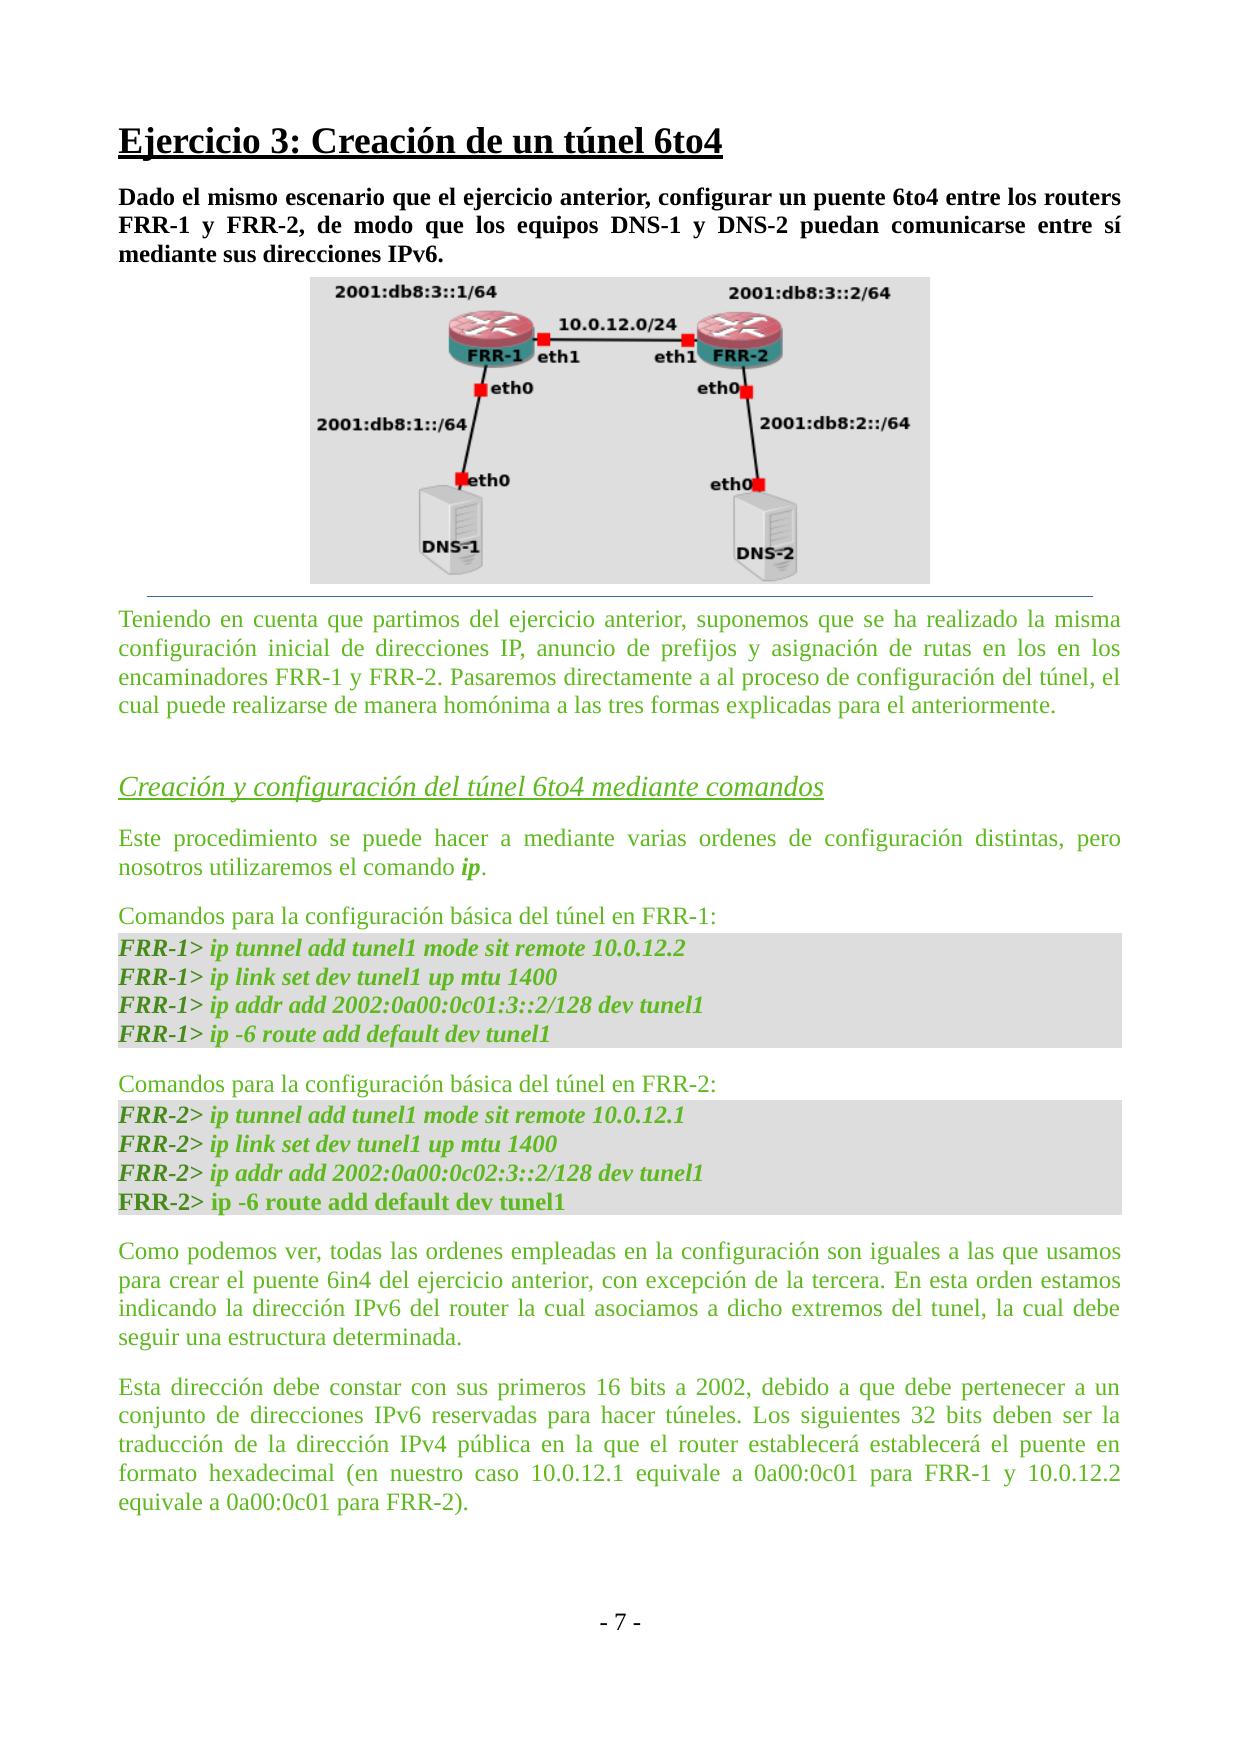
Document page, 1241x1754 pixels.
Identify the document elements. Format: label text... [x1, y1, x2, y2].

text Comandos para la configuración básica del túnel en FRR-1: [118, 901, 1122, 930]
text FRR-2> ip -6 route add default dev tunel1 [118, 1187, 1122, 1215]
text FRR-2> ip addr add 2002:0a00:0c02:3::2/128 dev tunel1 [118, 1158, 1122, 1187]
text Este procedimiento se puede hacer a mediante varias ordenes de configuración distintas, pero nosotros utilizaremos el comando ip. [118, 823, 1122, 881]
text Como podemos ver, todas las ordenes empleadas en la configuración son iguales a las que usamos para crear el puente 6in4 del ejercicio anterior, con excepción de la tercera. En esta orden estamos indicando la dirección IPv6 del router la cual asociamos a dicho extremos del tunel, la cual debe seguir una estructura determinada. [118, 1236, 1122, 1351]
text FRR-2> ip link set dev tunel1 up mtu 1400 [118, 1129, 1122, 1158]
text FRR-1> ip addr add 2002:0a00:0c01:3::2/128 dev tunel1 [118, 991, 1122, 1019]
text FRR-1> ip link set dev tunel1 up mtu 1400 [118, 962, 1122, 991]
text Creación y configuración del túnel 6to4 mediante comandos [118, 769, 1122, 803]
picture [310, 277, 930, 584]
text FRR-1> ip tunnel add tunel1 mode sit remote 10.0.12.2 [118, 933, 1122, 962]
text FRR-1> ip -6 route add default dev tunel1 [118, 1019, 1122, 1048]
text FRR-2> ip tunnel add tunel1 mode sit remote 10.0.12.1 [118, 1100, 1122, 1129]
text Esta dirección debe constar con sus primeros 16 bits a 2002, debido a que debe pertenecer a un conjunto de direcciones IPv6 reservadas para hacer túneles. Los siguientes 32 bits deben ser la traducción de la dirección IPv4 pública en la que el router establecerá establecerá el puente en formato hexadecimal (en nuestro caso 10.0.12.1 equivale a 0a00:0c01 para FRR-1 y 10.0.12.2 equivale a 0a00:0c01 para FRR-2). [118, 1372, 1122, 1515]
text Ejercicio 3: Creación de un túnel 6to4 [118, 118, 1122, 161]
text Dado el mismo escenario que el ejercicio anterior, configurar un puente 6to4 entre los routers FRR-1 y FRR-2, de modo que los equipos DNS-1 y DNS-2 puedan comunicarse entre sí mediante sus direcciones IPv6. [118, 182, 1122, 268]
text Teniendo en cuenta que partimos del ejercicio anterior, suponemos que se ha realizado la misma configuración inicial de direcciones IP, anuncio de prefijos y asignación de rutas en los en los encaminadores FRR-1 y FRR-2. Pasaremos directamente a al proceso de configuración del túnel, el cual puede realizarse de manera homónima a las tres formas explicadas para el anteriormente. [118, 289, 1122, 719]
text Comandos para la configuración básica del túnel en FRR-2: [118, 1069, 1122, 1097]
